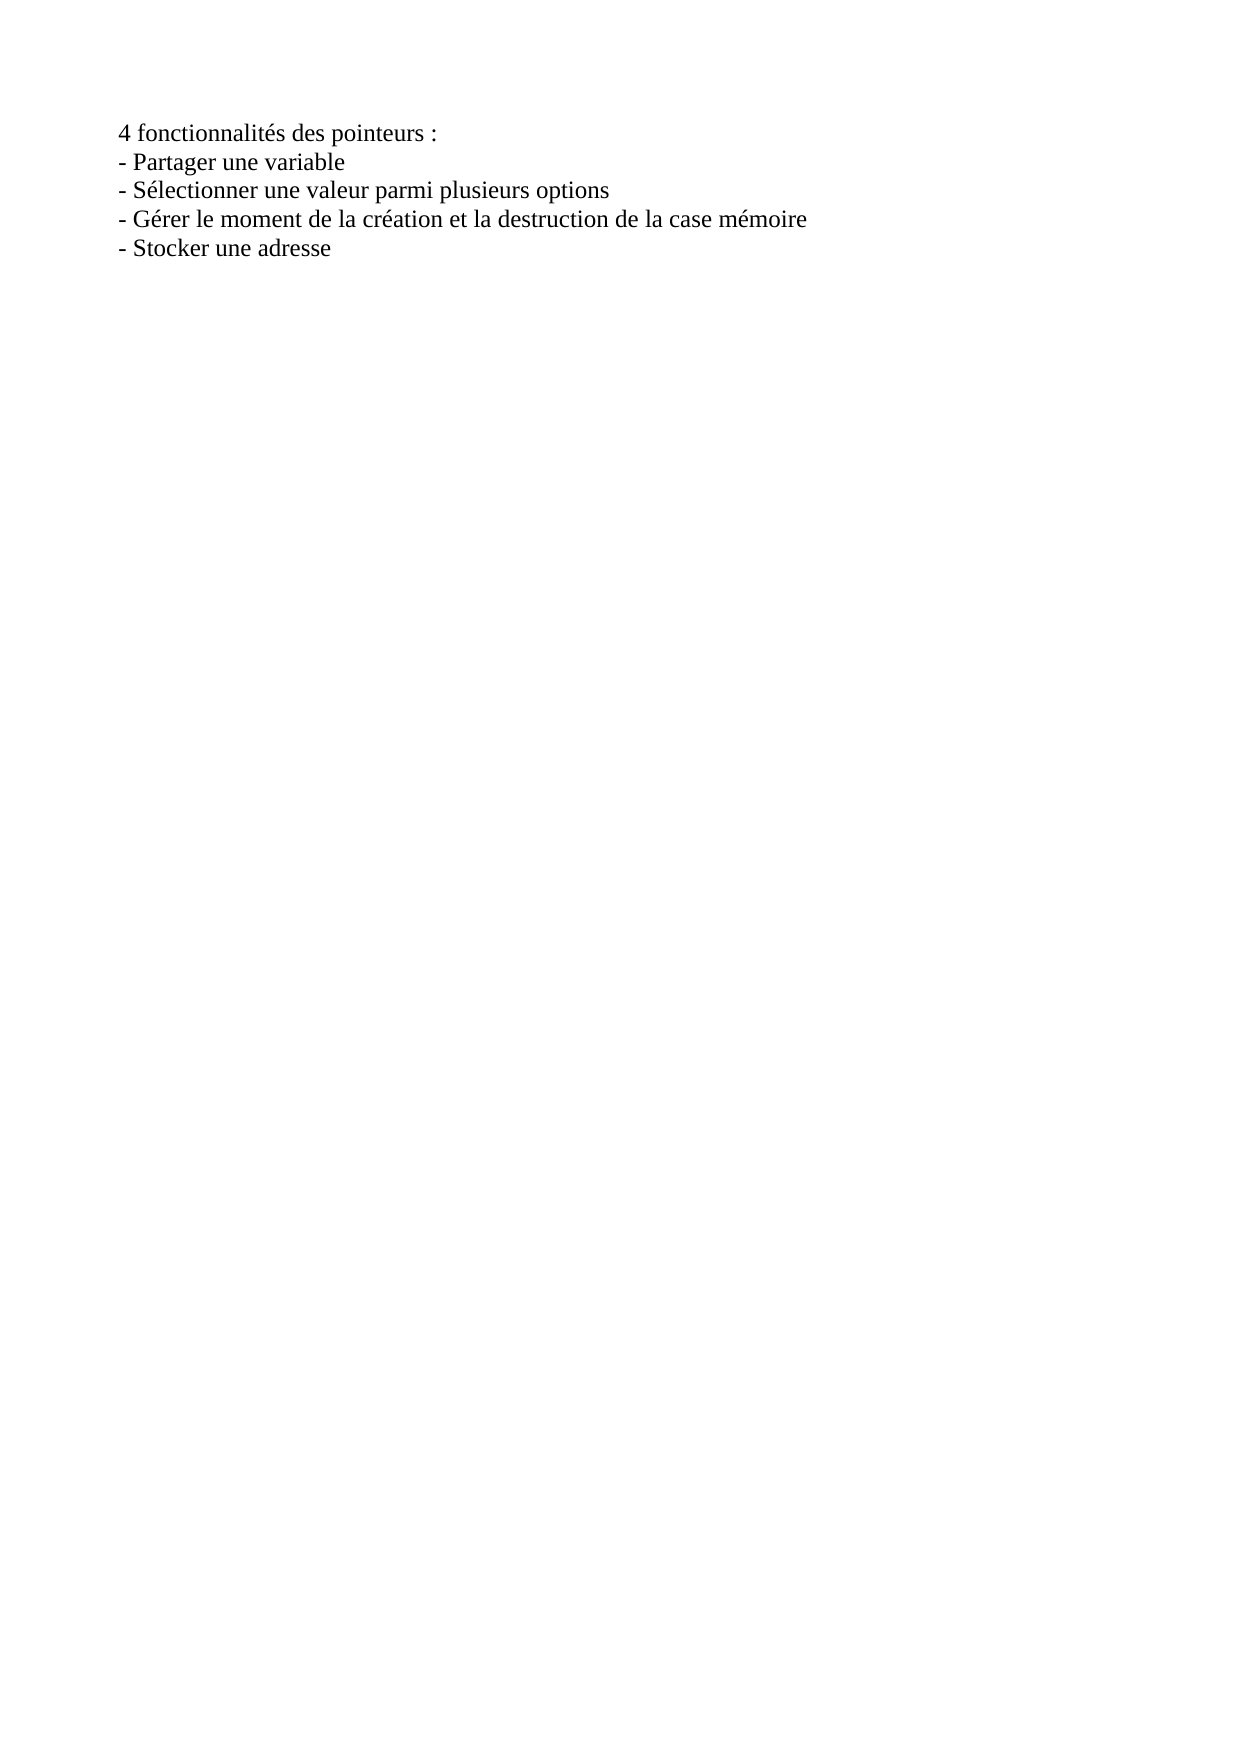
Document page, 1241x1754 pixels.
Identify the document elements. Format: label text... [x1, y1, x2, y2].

text - Sélectionner une valeur parmi plusieurs options [118, 176, 1122, 204]
text - Gérer le moment de la création et la destruction de la case mémoire [118, 204, 1122, 233]
text - Stocker une adresse [118, 233, 1122, 262]
text 4 fonctionnalités des pointeurs : [118, 118, 1122, 147]
text - Partager une variable [118, 147, 1122, 176]
